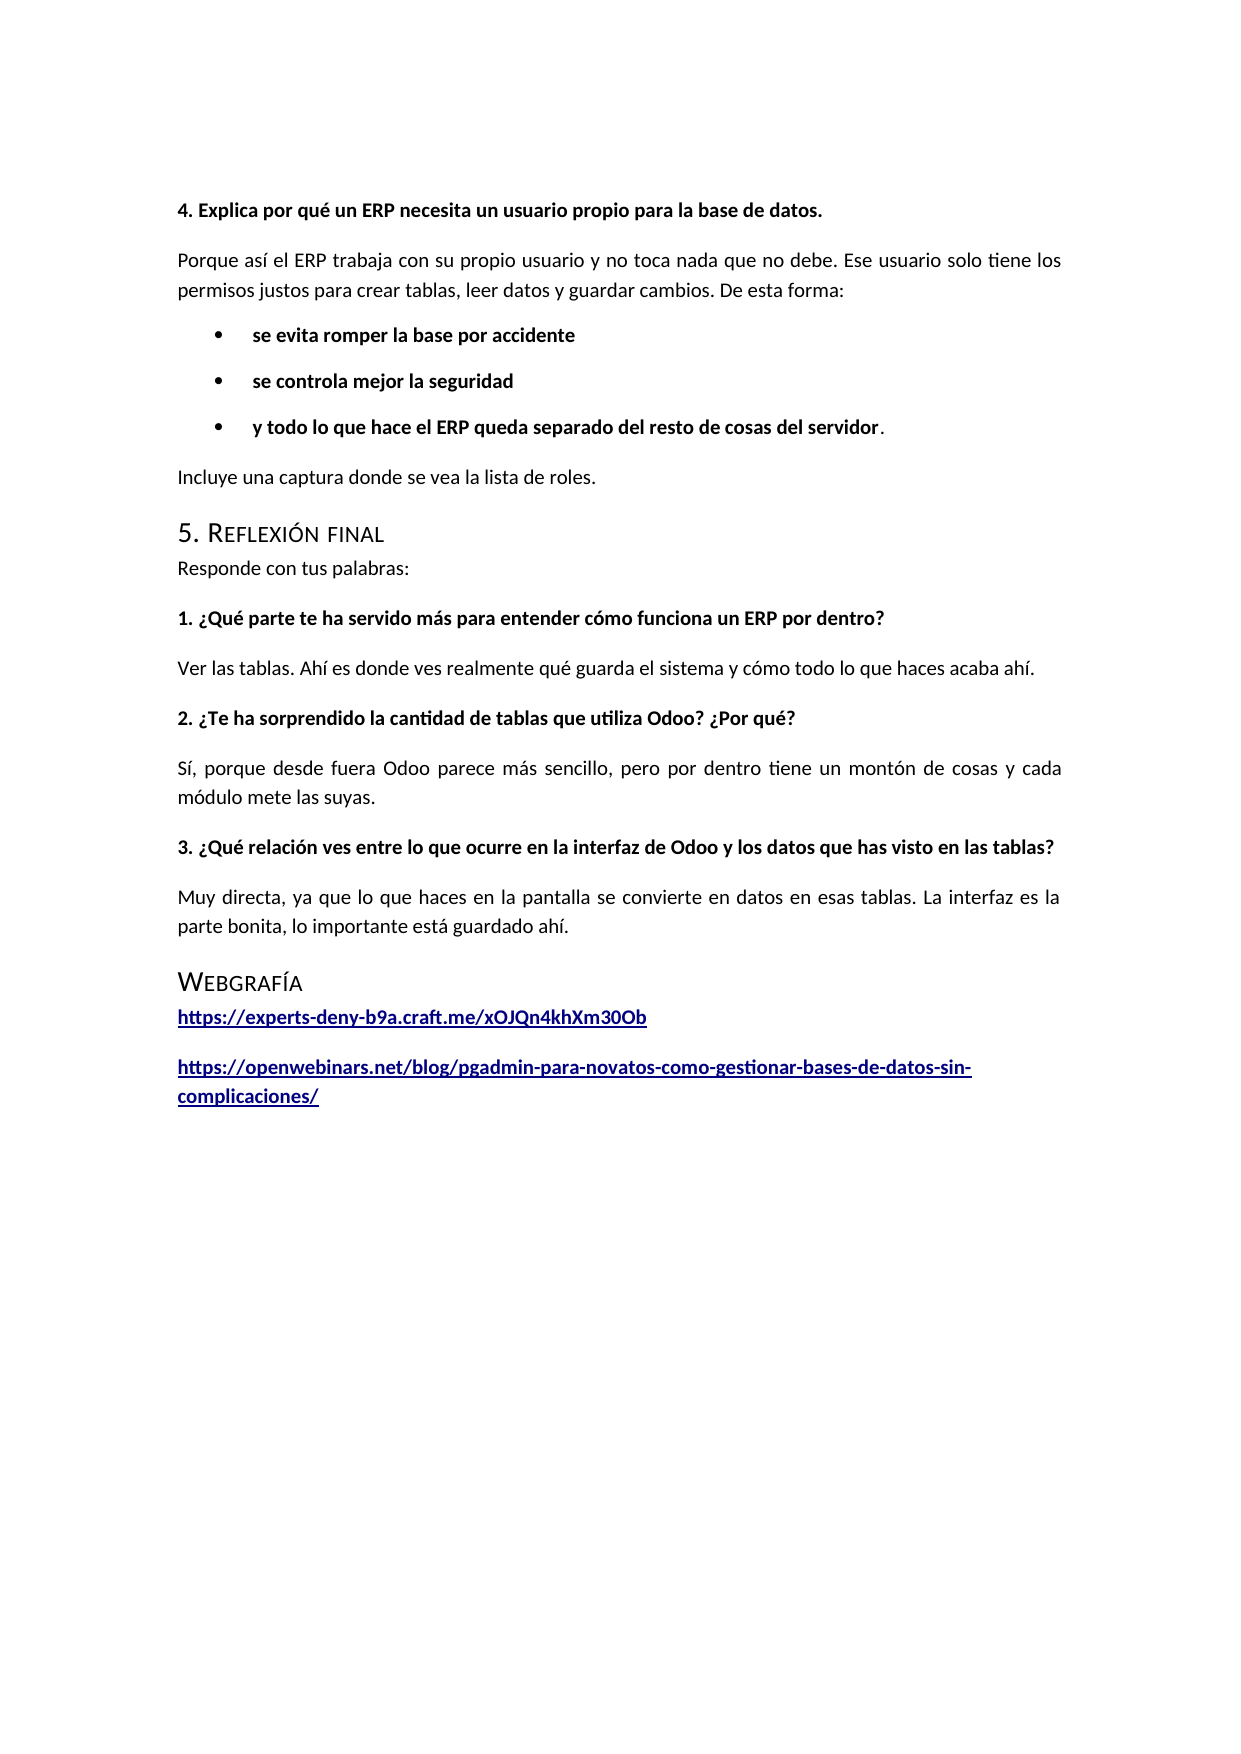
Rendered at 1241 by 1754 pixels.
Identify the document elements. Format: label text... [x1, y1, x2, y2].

text 4. Explica por qué un ERP necesita un usuario propio para la base de datos. [177, 198, 1063, 223]
subtitle 5. Reflexión final [177, 514, 1063, 550]
text 2. ¿Te ha sorprendido la cantidad de tablas que utiliza Odoo? ¿Por qué? [177, 705, 1063, 731]
subtitle Webgrafía [177, 963, 1063, 999]
text https://experts-deny-b9a.craft.me/xOJQn4khXm30Ob [177, 1004, 1063, 1030]
text 3. ¿Qué relación ves entre lo que ocurre en la interfaz de Odoo y los datos que has visto en las tablas? [177, 834, 1063, 860]
text 1. ¿Qué parte te ha servido más para entender cómo funciona un ERP por dentro? [177, 605, 1063, 631]
text Sí, porque desde fuera Odoo parece más sencillo, pero por dentro tiene un montón de cosas y cada módulo mete las suyas. [177, 755, 1063, 810]
text Porque así el ERP trabaja con su propio usuario y no toca nada que no debe. Ese usuario solo tiene los permisos justos para crear tablas, leer datos y guardar cambios. De esta forma: [177, 248, 1063, 302]
list se controla mejor la seguridad [215, 368, 1063, 394]
text Incluye una captura donde se vea la lista de roles. [177, 464, 1063, 490]
list y todo lo que hace el ERP queda separado del resto de cosas del servidor. [215, 414, 1063, 440]
text Muy directa, ya que lo que haces en la pantalla se convierte en datos en esas tablas. La interfaz es la parte bonita, lo importante está guardado ahí. [177, 884, 1063, 939]
list se evita romper la base por accidente [215, 323, 1063, 348]
text https://openwebinars.net/blog/pgadmin-para-novatos-como-gestionar-bases-de-datos-sin-complicaciones/ [177, 1054, 1063, 1109]
text Responde con tus palabras: [177, 555, 1063, 581]
text Ver las tablas. Ahí es donde ves realmente qué guarda el sistema y cómo todo lo que haces acaba ahí. [177, 655, 1063, 681]
